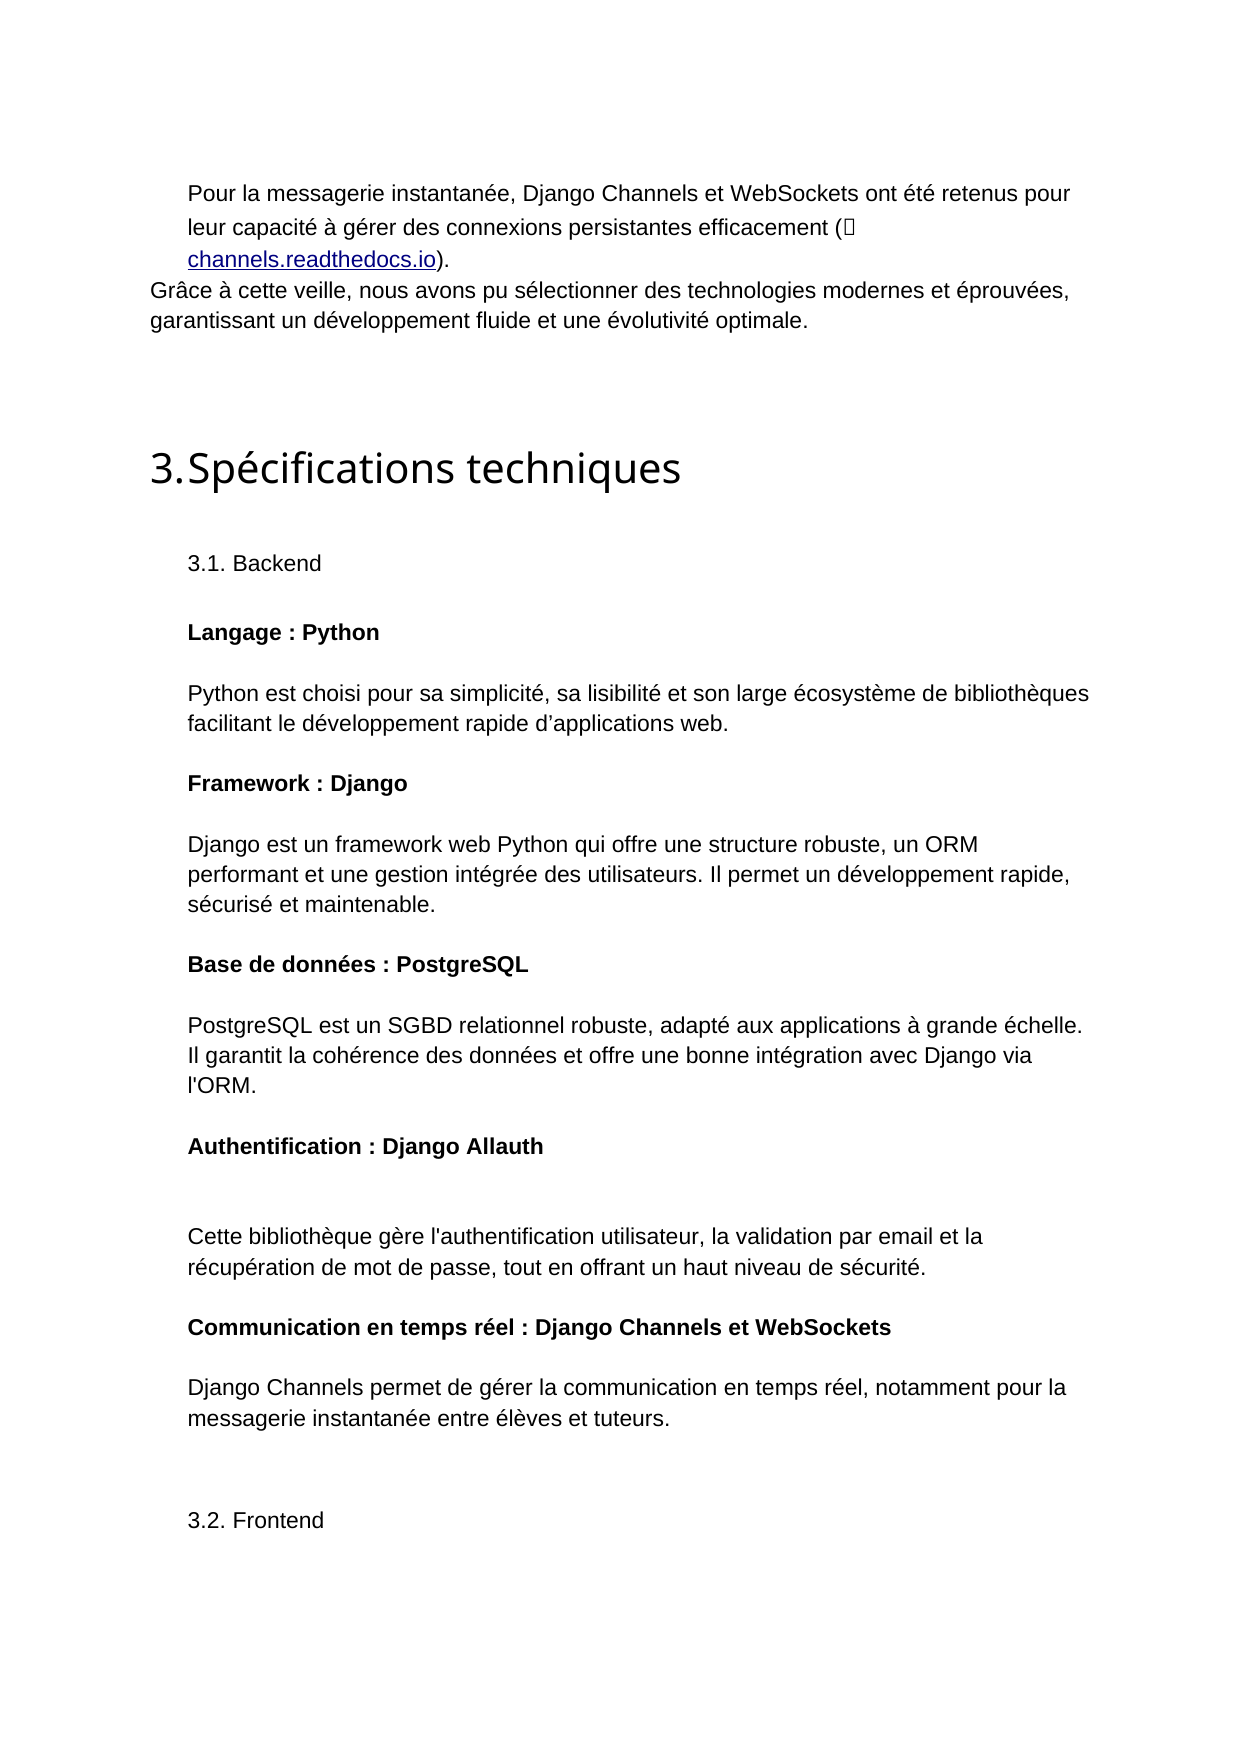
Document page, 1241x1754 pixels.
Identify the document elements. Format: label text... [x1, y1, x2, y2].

text Framework : Django [187, 770, 1090, 796]
list Backend [187, 550, 1090, 576]
text PostgreSQL est un SGBD relationnel robuste, adapté aux applications à grande échelle. Il garantit la cohérence des données et offre une bonne intégration avec Django via l'ORM. [187, 982, 1090, 1098]
text Langage : Python [187, 619, 1090, 645]
list Spécifications techniques [150, 439, 1090, 496]
text Grâce à cette veille, nous avons pu sélectionner des technologies modernes et éprouvées, garantissant un développement fluide et une évolutivité optimale. [150, 277, 1090, 333]
text Communication en temps réel : Django Channels et WebSockets [187, 1314, 1090, 1340]
text Base de données : PostgreSQL [187, 951, 1090, 978]
text Django Channels permet de gérer la communication en temps réel, notamment pour la messagerie instantanée entre élèves et tuteurs. [187, 1344, 1090, 1431]
text Django est un framework web Python qui offre une structure robuste, un ORM performant et une gestion intégrée des utilisateurs. Il permet un développement rapide, sécurisé et maintenable. [187, 800, 1090, 917]
text Pour la messagerie instantanée, Django Channels et WebSockets ont été retenus pour leur capacité à gérer des connexions persistantes efficacement (🔗 channels.readthedocs.io). [187, 150, 1090, 273]
list Frontend [187, 1507, 1090, 1533]
text Authentification : Django Allauth [187, 1133, 1090, 1159]
text Cette bibliothèque gère l'authentification utilisateur, la validation par email et la récupération de mot de passe, tout en offrant un haut niveau de sécurité. [187, 1193, 1090, 1280]
text Python est choisi pour sa simplicité, sa lisibilité et son large écosystème de bibliothèques facilitant le développement rapide d’applications web. [187, 649, 1090, 736]
